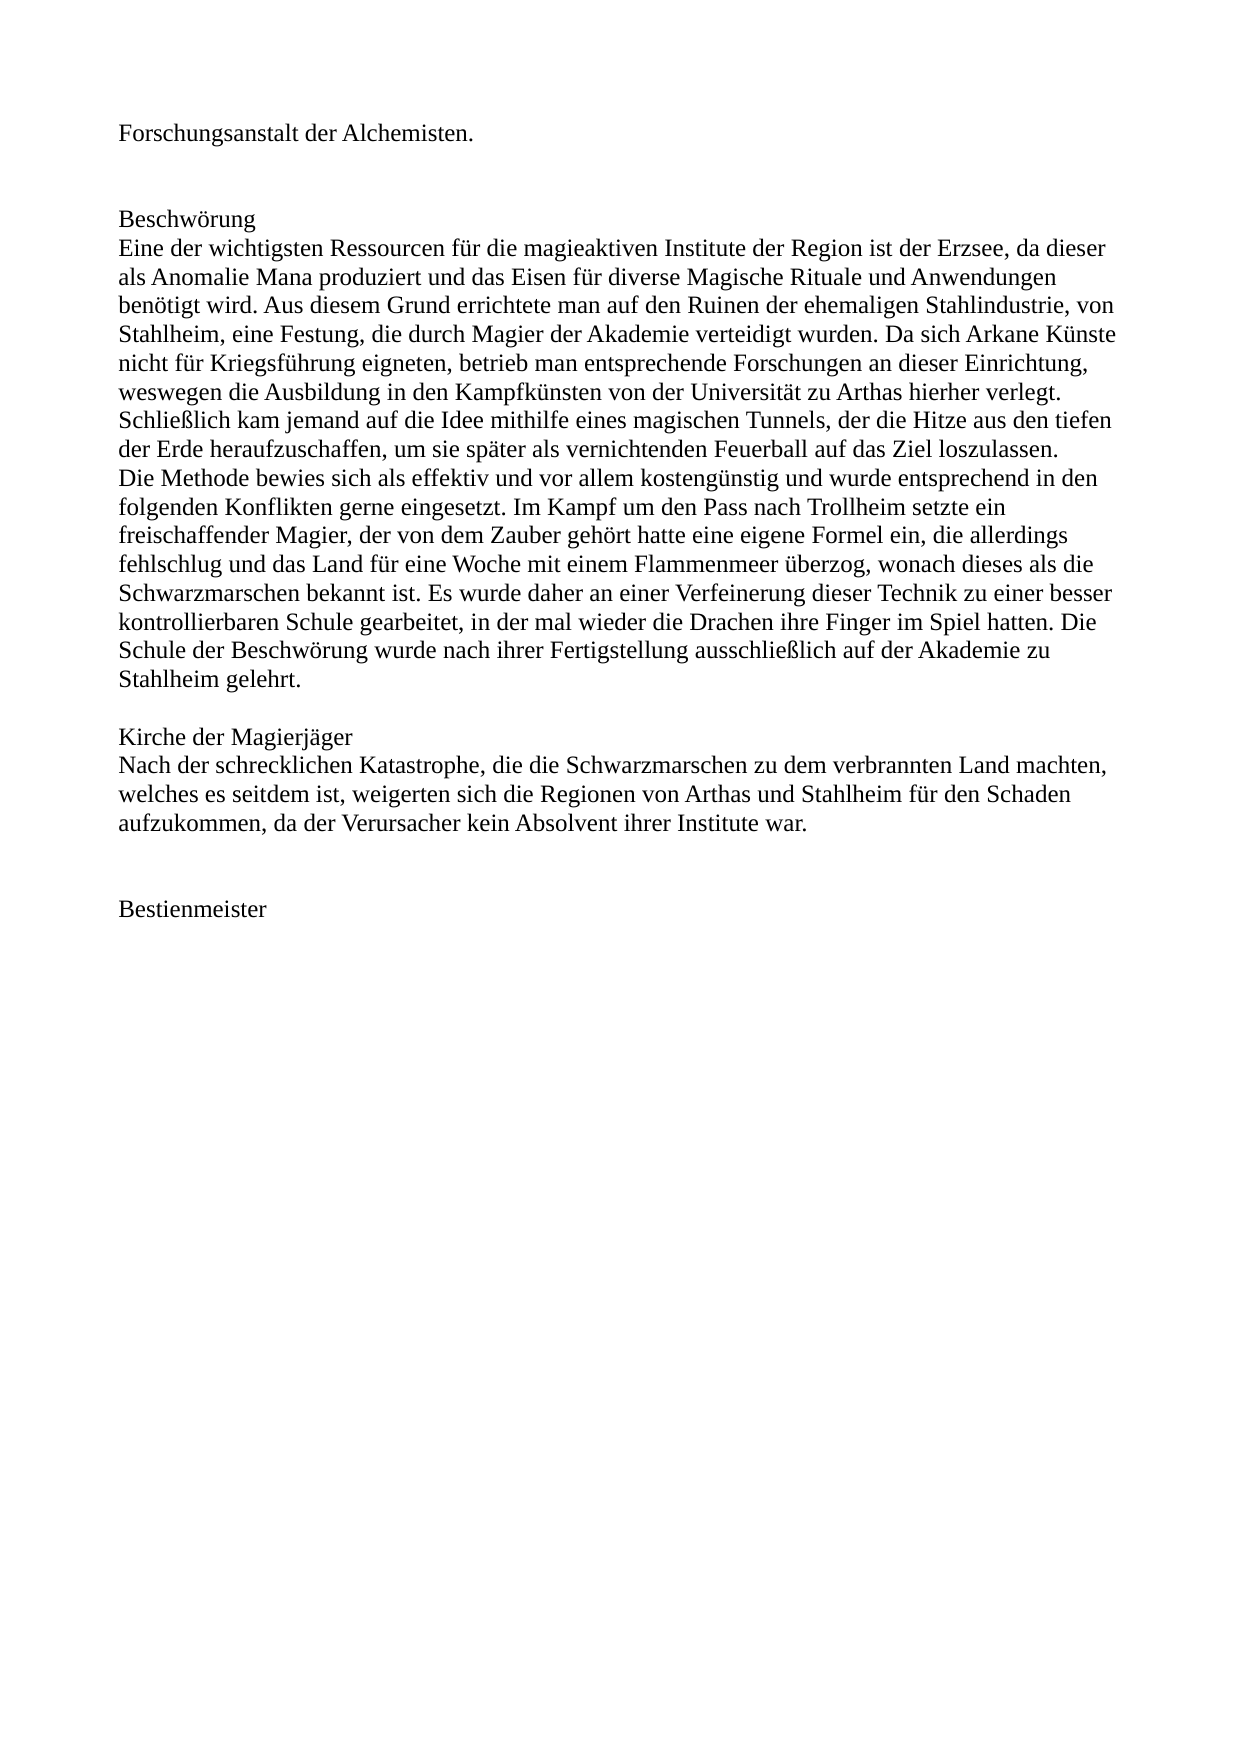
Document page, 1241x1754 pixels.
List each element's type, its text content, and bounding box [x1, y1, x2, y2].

text Nach der schrecklichen Katastrophe, die die Schwarzmarschen zu dem verbrannten Land machten, welches es seitdem ist, weigerten sich die Regionen von Arthas und Stahlheim für den Schaden aufzukommen, da der Verursacher kein Absolvent ihrer Institute war. [118, 751, 1122, 837]
text Kirche der Magierjäger [118, 722, 1122, 751]
text Beschwörung [118, 204, 1122, 233]
text Bestienmeister [118, 894, 1122, 923]
text Forschungsanstalt der Alchemisten. [118, 118, 1122, 147]
text Die Methode bewies sich als effektiv und vor allem kostengünstig und wurde entsprechend in den folgenden Konflikten gerne eingesetzt. Im Kampf um den Pass nach Trollheim setzte ein freischaffender Magier, der von dem Zauber gehört hatte eine eigene Formel ein, die allerdings fehlschlug und das Land für eine Woche mit einem Flammenmeer überzog, wonach dieses als die Schwarzmarschen bekannt ist. Es wurde daher an einer Verfeinerung dieser Technik zu einer besser kontrollierbaren Schule gearbeitet, in der mal wieder die Drachen ihre Finger im Spiel hatten. Die Schule der Beschwörung wurde nach ihrer Fertigstellung ausschließlich auf der Akademie zu Stahlheim gelehrt. [118, 463, 1122, 693]
text Schließlich kam jemand auf die Idee mithilfe eines magischen Tunnels, der die Hitze aus den tiefen der Erde heraufzuschaffen, um sie später als vernichtenden Feuerball auf das Ziel loszulassen. [118, 406, 1122, 463]
text Eine der wichtigsten Ressourcen für die magieaktiven Institute der Region ist der Erzsee, da dieser als Anomalie Mana produziert und das Eisen für diverse Magische Rituale und Anwendungen benötigt wird. Aus diesem Grund errichtete man auf den Ruinen der ehemaligen Stahlindustrie, von Stahlheim, eine Festung, die durch Magier der Akademie verteidigt wurden. Da sich Arkane Künste nicht für Kriegsführung eigneten, betrieb man entsprechende Forschungen an dieser Einrichtung, weswegen die Ausbildung in den Kampfkünsten von der Universität zu Arthas hierher verlegt. [118, 233, 1122, 406]
